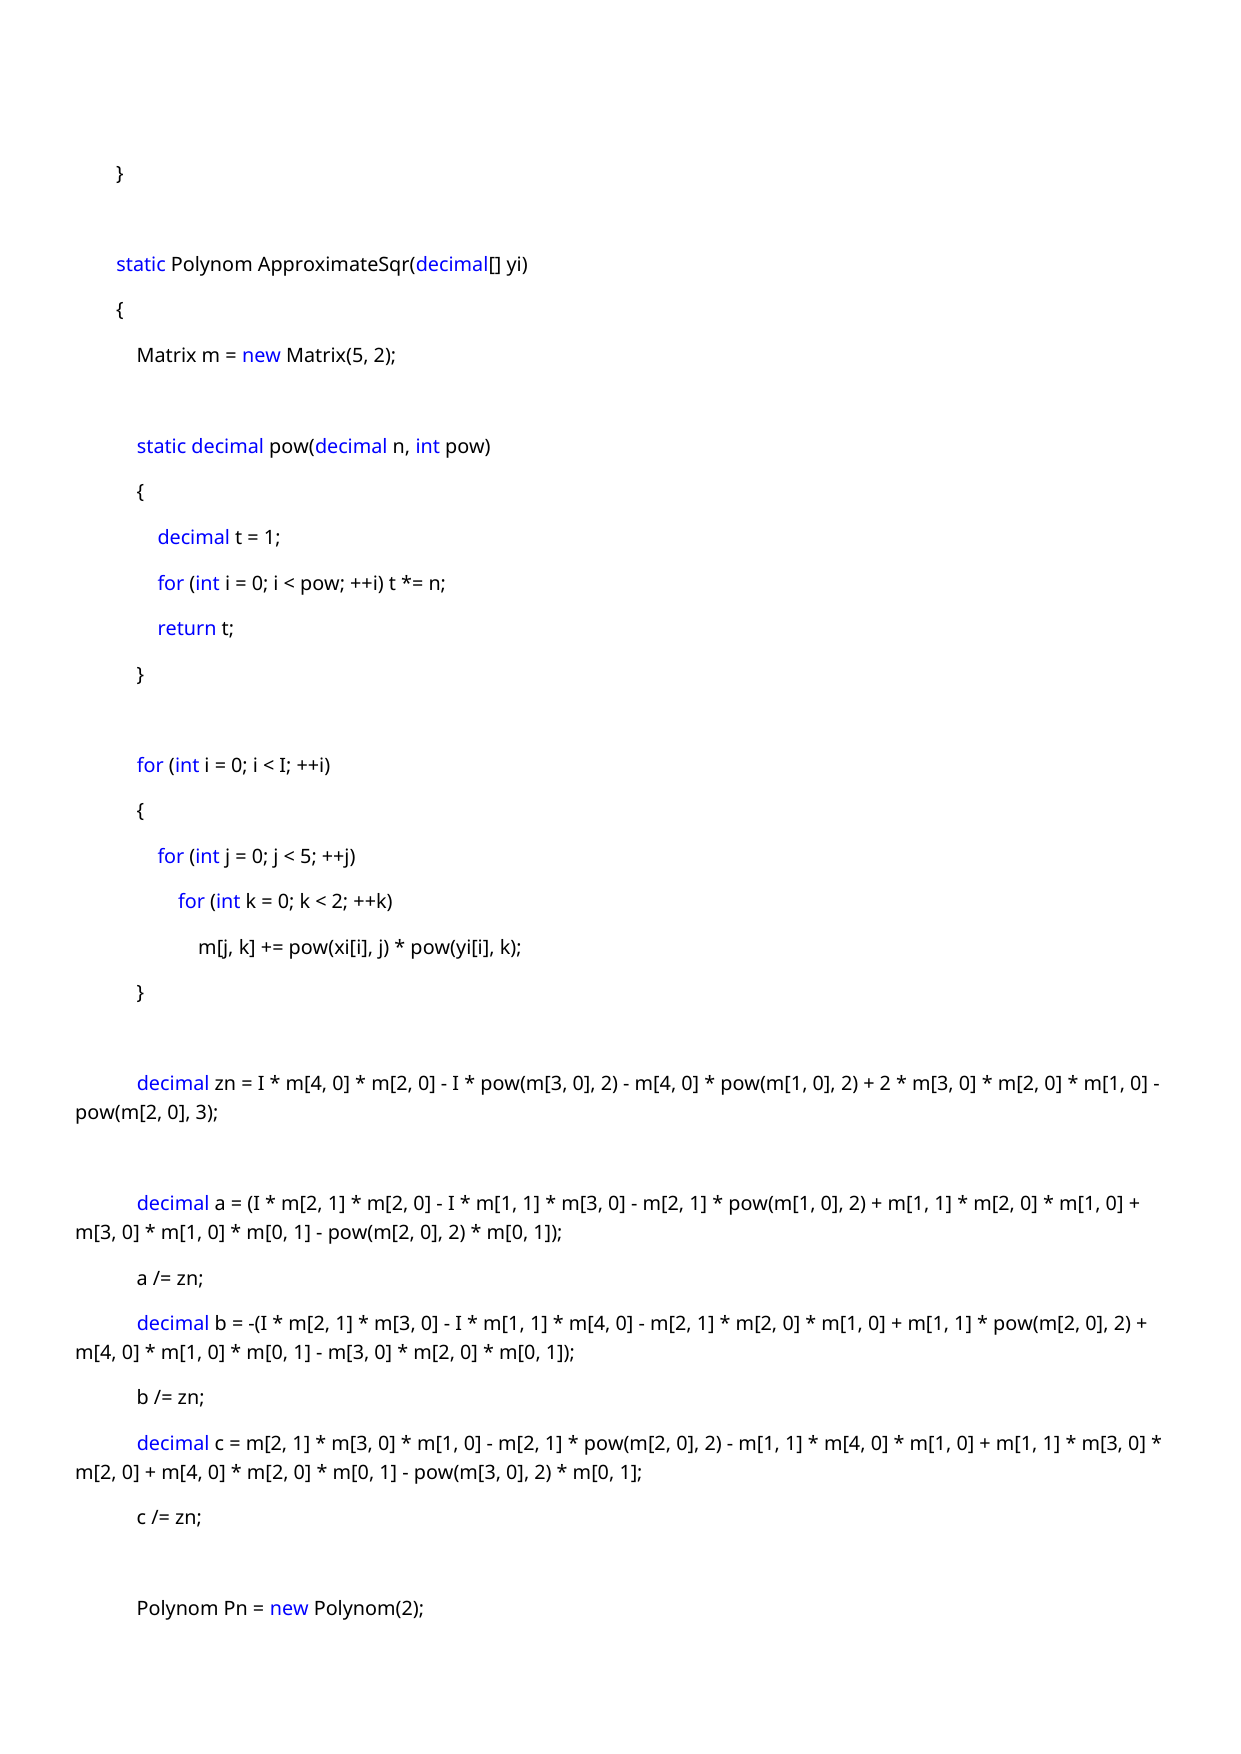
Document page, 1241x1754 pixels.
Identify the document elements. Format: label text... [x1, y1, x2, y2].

text { [75, 478, 1165, 505]
text decimal t = 1; [75, 523, 1165, 550]
text for (int j = 0; j < 5; ++j) [75, 842, 1165, 869]
text c /= zn; [75, 1503, 1165, 1531]
text { [75, 296, 1165, 323]
text a /= zn; [75, 1264, 1165, 1291]
text for (int i = 0; i < pow; ++i) t *= n; [75, 569, 1165, 596]
text b /= zn; [75, 1384, 1165, 1411]
text for (int i = 0; i < I; ++i) [75, 751, 1165, 778]
text decimal zn = I * m[4, 0] * m[2, 0] - I * pow(m[3, 0], 2) - m[4, 0] * pow(m[1, 0], 2) + 2 * m[3, 0] * m[2, 0] * m[1, 0] - pow(m[2, 0], 3); [75, 1069, 1165, 1125]
text m[j, k] += pow(xi[i], j) * pow(yi[i], k); [75, 933, 1165, 960]
text return t; [75, 614, 1165, 641]
text } [75, 159, 1165, 186]
text static Polynom ApproximateSqr(decimal[] yi) [75, 250, 1165, 277]
text decimal b = -(I * m[2, 1] * m[3, 0] - I * m[1, 1] * m[4, 0] - m[2, 1] * m[2, 0] * m[1, 0] + m[1, 1] * pow(m[2, 0], 2) + m[4, 0] * m[1, 0] * m[0, 1] - m[3, 0] * m[2, 0] * m[0, 1]); [75, 1309, 1165, 1365]
text for (int k = 0; k < 2; ++k) [75, 887, 1165, 914]
text } [75, 978, 1165, 1005]
text } [75, 660, 1165, 687]
text decimal a = (I * m[2, 1] * m[2, 0] - I * m[1, 1] * m[3, 0] - m[2, 1] * pow(m[1, 0], 2) + m[1, 1] * m[2, 0] * m[1, 0] + m[3, 0] * m[1, 0] * m[0, 1] - pow(m[2, 0], 2) * m[0, 1]); [75, 1189, 1165, 1245]
text decimal c = m[2, 1] * m[3, 0] * m[1, 0] - m[2, 1] * pow(m[2, 0], 2) - m[1, 1] * m[4, 0] * m[1, 0] + m[1, 1] * m[3, 0] * m[2, 0] + m[4, 0] * m[2, 0] * m[0, 1] - pow(m[3, 0], 2) * m[0, 1]; [75, 1429, 1165, 1485]
text static decimal pow(decimal n, int pow) [75, 432, 1165, 459]
text Polynom Pn = new Polynom(2); [75, 1594, 1165, 1622]
text { [75, 796, 1165, 823]
text Matrix m = new Matrix(5, 2); [75, 341, 1165, 368]
